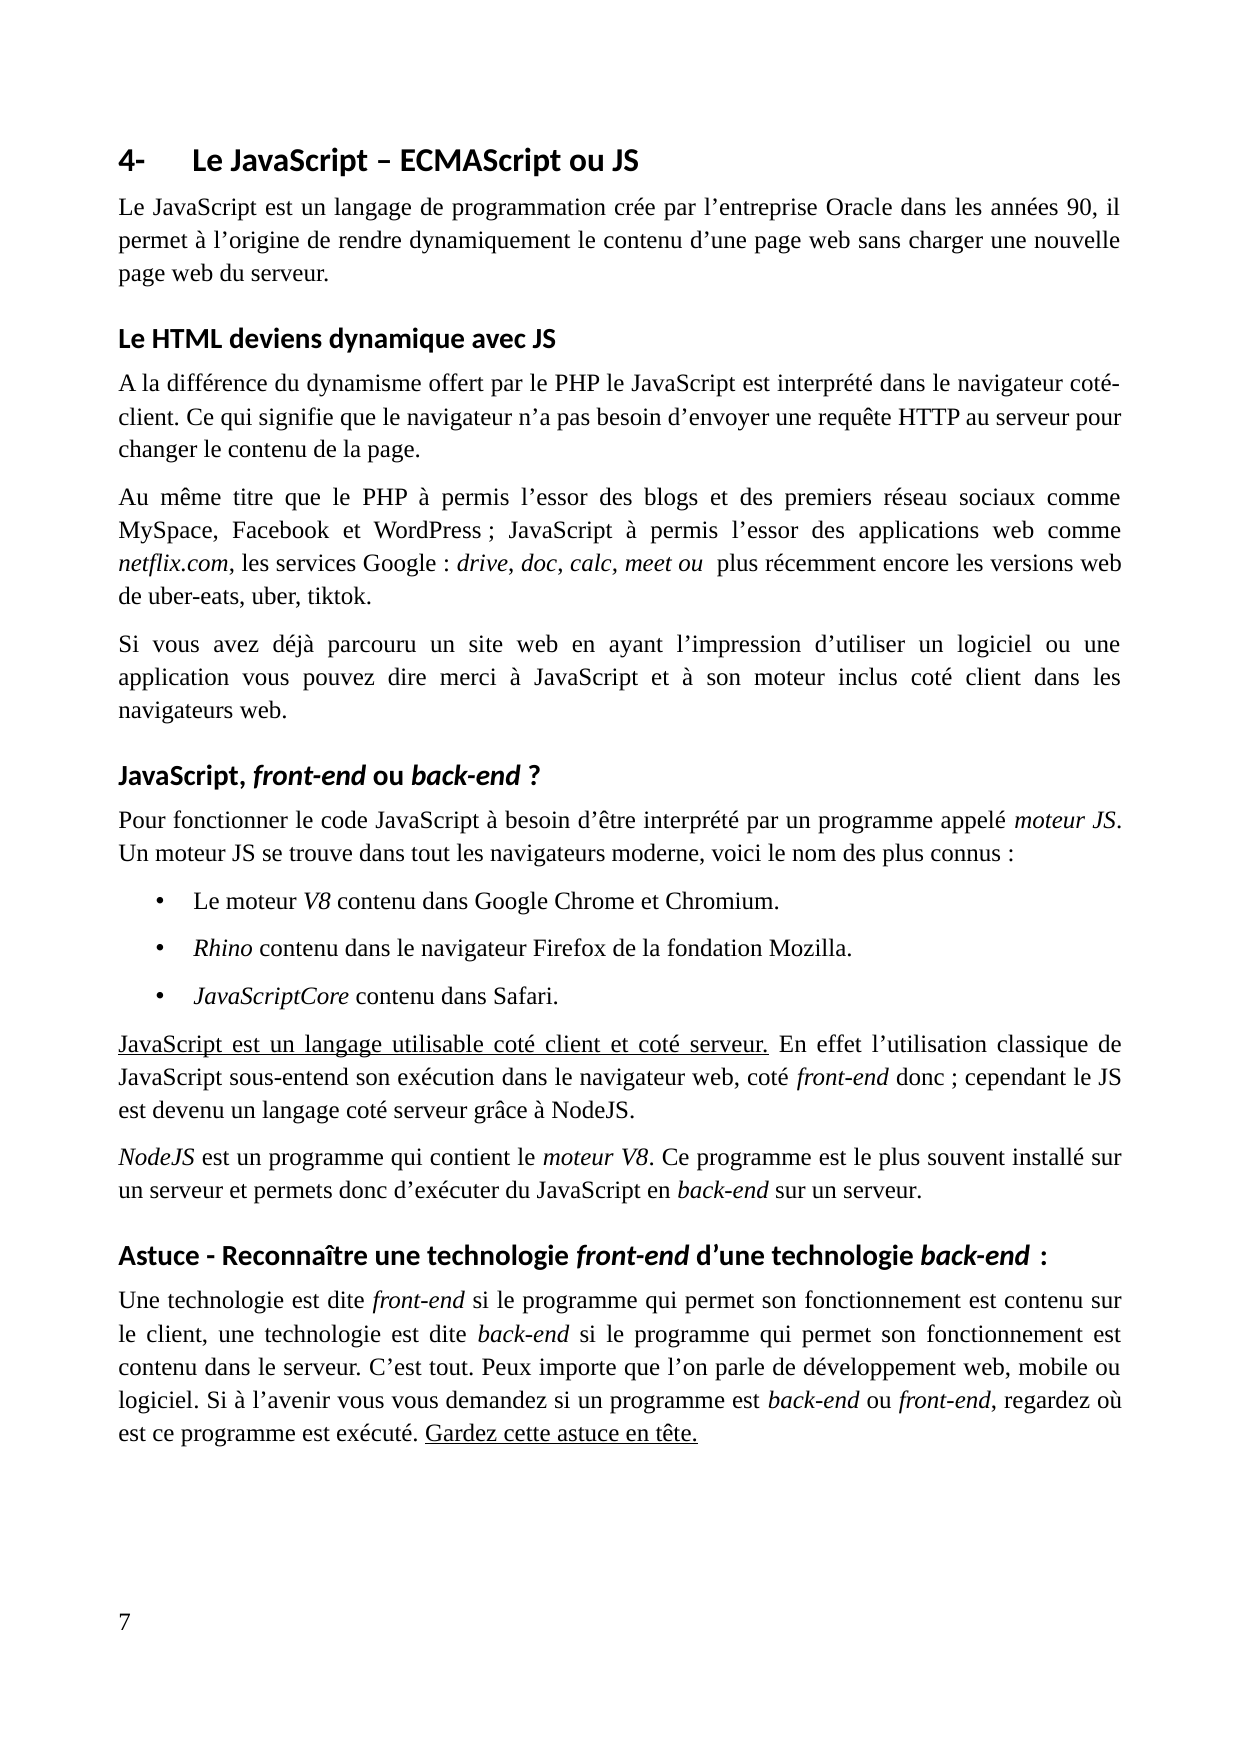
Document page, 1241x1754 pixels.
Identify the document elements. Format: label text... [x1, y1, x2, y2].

list JavaScriptCore contenu dans Safari. [156, 981, 1122, 1010]
text JavaScript est un langage utilisable coté client et coté serveur. En effet l’utilisation classique de JavaScript sous-entend son exécution dans le navigateur web, coté front-end donc ; cependant le JS est devenu un langage coté serveur grâce à NodeJS. [118, 1029, 1122, 1123]
text Au même titre que le PHP à permis l’essor des blogs et des premiers réseau sociaux comme MySpace, Facebook et WordPress ; JavaScript à permis l’essor des applications web comme netflix.com, les services Google : drive, doc, calc, meet ou plus récemment encore les versions web de uber-eats, uber, tiktok. [118, 482, 1122, 610]
subtitle JavaScript, front-end ou back-end ? [118, 757, 1122, 793]
subtitle Le HTML deviens dynamique avec JS [118, 320, 1122, 356]
text NodeJS est un programme qui contient le moteur V8. Ce programme est le plus souvent installé sur un serveur et permets donc d’exécuter du JavaScript en back-end sur un serveur. [118, 1142, 1122, 1204]
text Le JavaScript est un langage de programmation crée par l’entreprise Oracle dans les années 90, il permet à l’origine de rendre dynamiquement le contenu d’une page web sans charger une nouvelle page web du serveur. [118, 192, 1122, 287]
subtitle Le JavaScript – ECMAScript ou JS [118, 139, 1122, 180]
list Rhino contenu dans le navigateur Firefox de la fondation Mozilla. [156, 933, 1122, 962]
text A la différence du dynamisme offert par le PHP le JavaScript est interprété dans le navigateur coté-client. Ce qui signifie que le navigateur n’a pas besoin d’envoyer une requête HTTP au serveur pour changer le contenu de la page. [118, 368, 1122, 463]
list Le moteur V8 contenu dans Google Chrome et Chromium. [156, 886, 1122, 914]
text Pour fonctionner le code JavaScript à besoin d’être interprété par un programme appelé moteur JS. Un moteur JS se trouve dans tout les navigateurs moderne, voici le nom des plus connus : [118, 805, 1122, 867]
text Une technologie est dite front-end si le programme qui permet son fonctionnement est contenu sur le client, une technologie est dite back-end si le programme qui permet son fonctionnement est contenu dans le serveur. C’est tout. Peux importe que l’on parle de développement web, mobile ou logiciel. Si à l’avenir vous vous demandez si un programme est back-end ou front-end, regardez où est ce programme est exécuté. Gardez cette astuce en tête. [118, 1286, 1122, 1446]
text Si vous avez déjà parcouru un site web en ayant l’impression d’utiliser un logiciel ou une application vous pouvez dire merci à JavaScript et à son moteur inclus coté client dans les navigateurs web. [118, 629, 1122, 724]
subtitle Astuce - Reconnaître une technologie front-end d’une technologie back-end : [118, 1237, 1122, 1273]
